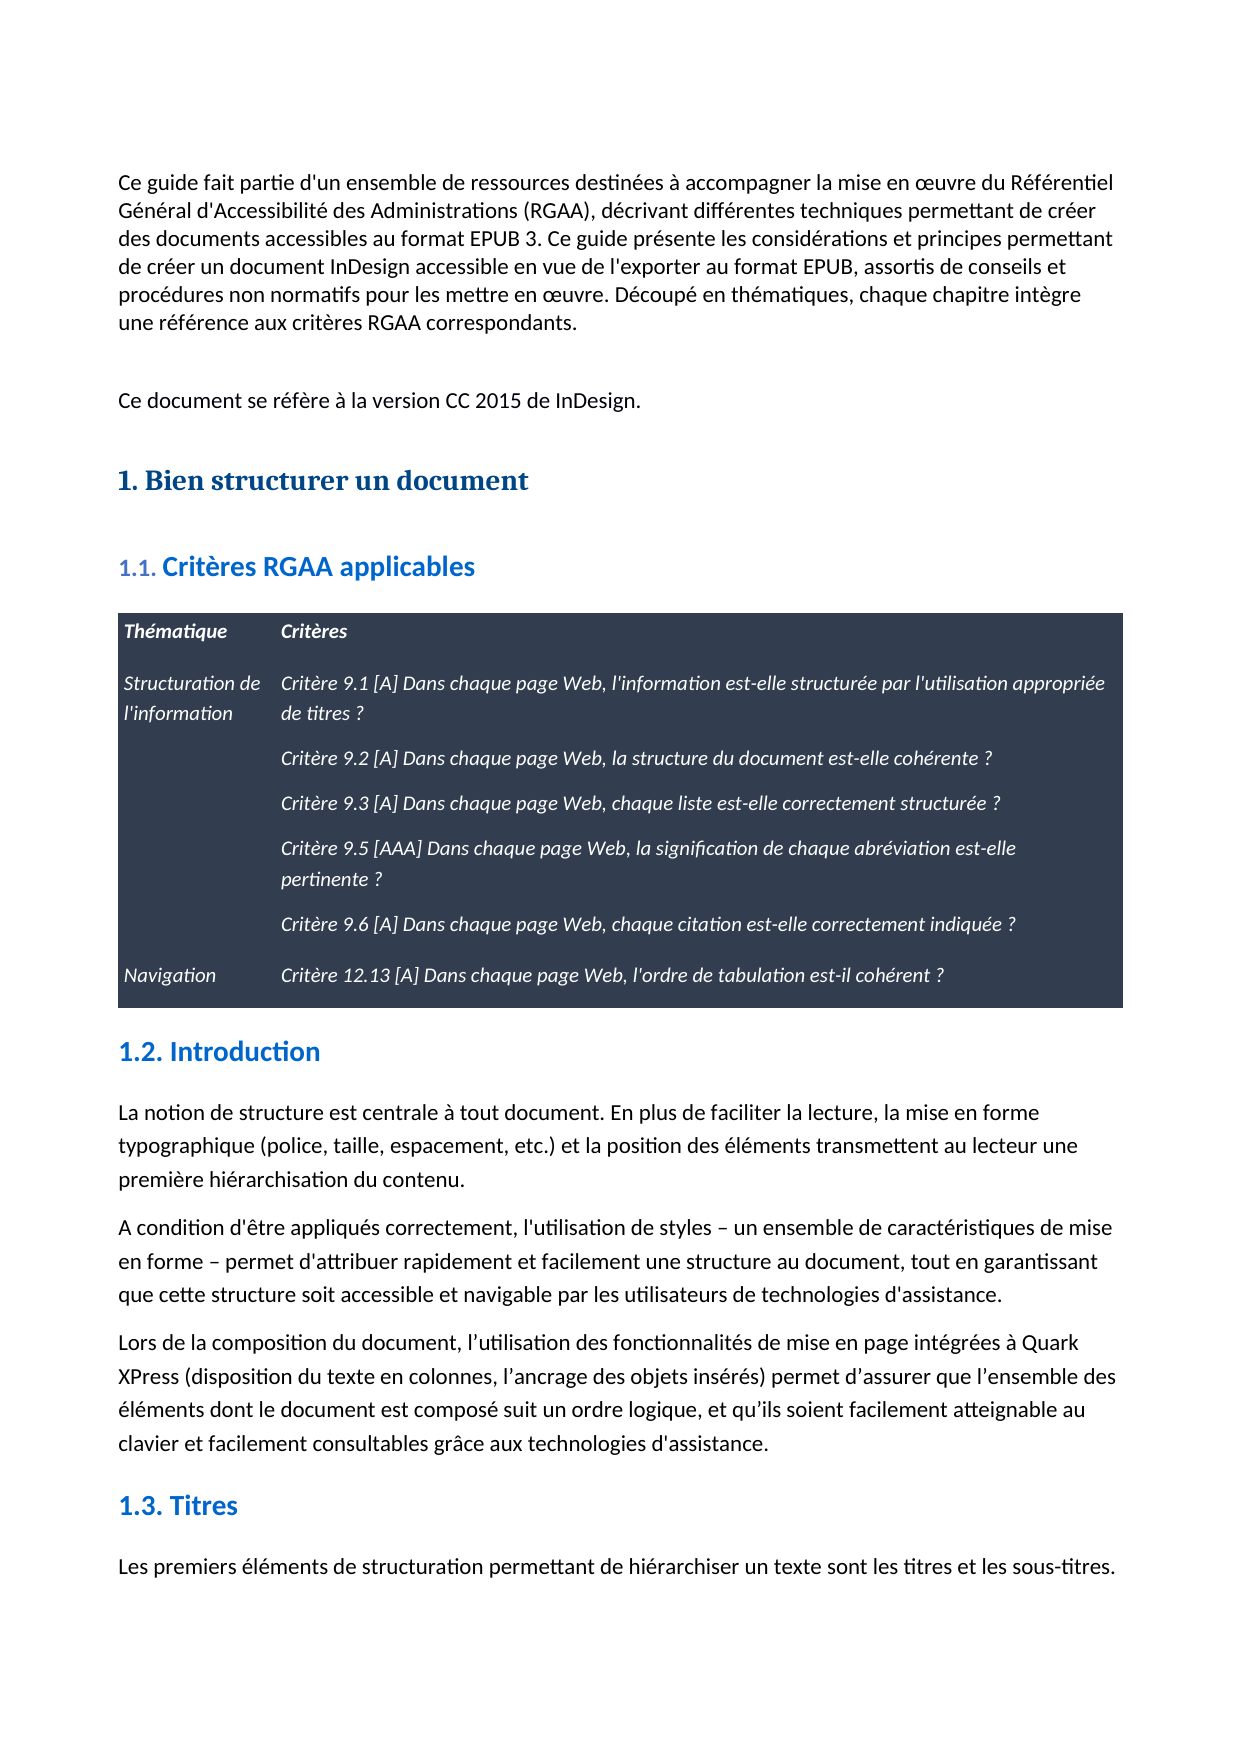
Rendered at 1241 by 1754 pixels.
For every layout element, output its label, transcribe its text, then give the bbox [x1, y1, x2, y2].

text La notion de structure est centrale à tout document. En plus de faciliter la lecture, la mise en forme typographique (police, taille, espacement, etc.) et la position des éléments transmettent au lecteur une première hiérarchisation du contenu. [118, 1098, 1122, 1193]
table_header Thématique [118, 613, 275, 664]
table_cell Navigation [118, 957, 275, 1008]
table_cell Critère 12.13 [A] Dans chaque page Web, l'ordre de tabulation est-il cohérent ? [275, 957, 1123, 1008]
subtitle 1. Bien structurer un document [118, 464, 1122, 498]
text Ce guide fait partie d'un ensemble de ressources destinées à accompagner la mise en œuvre du Référentiel Général d'Accessibilité des Administrations (RGAA), décrivant différentes techniques permettant de créer des documents accessibles au format EPUB 3. Ce guide présente les considérations et principes permettant de créer un document InDesign accessible en vue de l'exporter au format EPUB, assortis de conseils et procédures non normatifs pour les mettre en œuvre. Découpé en thématiques, chaque chapitre intègre une référence aux critères RGAA correspondants. [118, 168, 1122, 336]
table_header Critères [275, 613, 1123, 664]
text Les premiers éléments de structuration permettant de hiérarchiser un texte sont les titres et les sous-titres. [118, 1552, 1122, 1581]
text Ce document se réfère à la version CC 2015 de InDesign. [118, 386, 1122, 414]
table_cell Structuration de l'information [118, 664, 275, 957]
table_cell Critère 9.1 [A] Dans chaque page Web, l'information est-elle structurée par l'utilisation appropriée de titres ? Critère 9.2 [A] Dans chaque page Web, la structure du document est-elle cohérente ? Critère 9.3 [A] Dans chaque page Web, chaque liste est-elle correctement structurée ? Critère 9.5 [AAA] Dans chaque page Web, la signification de chaque abréviation est-elle pertinente ? Critère 9.6 [A] Dans chaque page Web, chaque citation est-elle correctement indiquée ? [275, 664, 1123, 957]
subtitle 1.3. Titres [118, 1487, 1122, 1523]
text Lors de la composition du document, l’utilisation des fonctionnalités de mise en page intégrées à Quark XPress (disposition du texte en colonnes, l’ancrage des objets insérés) permet d’assurer que l’ensemble des éléments dont le document est composé suit un ordre logique, et qu’ils soient facilement atteignable au clavier et facilement consultables grâce aux technologies d'assistance. [118, 1328, 1122, 1457]
subtitle 1.1. Critères RGAA applicables [118, 548, 1122, 583]
text A condition d'être appliqués correctement, l'utilisation de styles – un ensemble de caractéristiques de mise en forme – permet d'attribuer rapidement et facilement une structure au document, tout en garantissant que cette structure soit accessible et navigable par les utilisateurs de technologies d'assistance. [118, 1213, 1122, 1308]
subtitle 1.2. Introduction [118, 1033, 1122, 1068]
